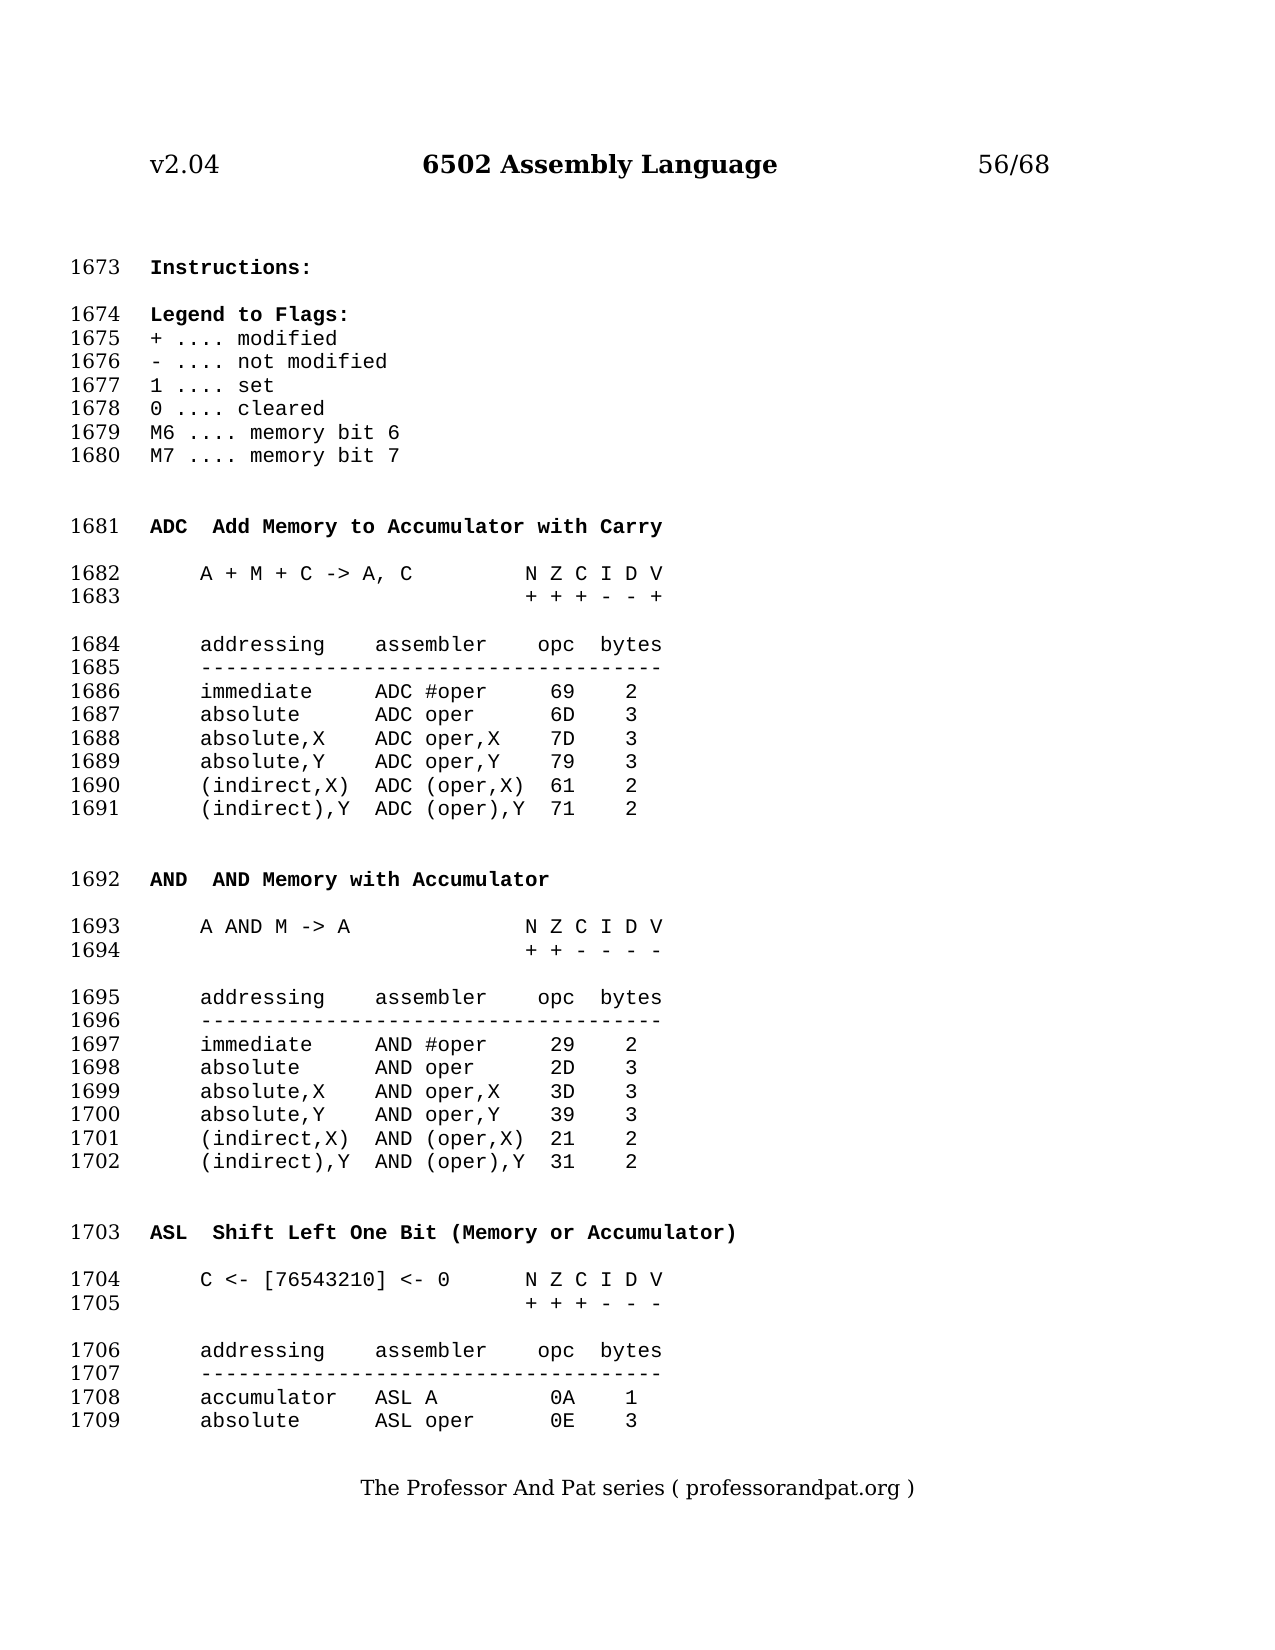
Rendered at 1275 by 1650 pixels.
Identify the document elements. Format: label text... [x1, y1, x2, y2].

text Legend to Flags: [150, 304, 1125, 328]
text addressing assembler opc bytes [150, 634, 1125, 657]
text (indirect),Y ADC (oper),Y 71 2 [150, 798, 1125, 822]
text ------------------------------------- [150, 657, 1125, 681]
text (indirect,X) AND (oper,X) 21 2 [150, 1128, 1125, 1152]
text addressing assembler opc bytes [150, 987, 1125, 1010]
text + + + - - - [150, 1293, 1125, 1316]
text + + + - - + [150, 587, 1125, 610]
text ADC Add Memory to Accumulator with Carry [150, 516, 1125, 539]
text + .... modified [150, 328, 1125, 351]
text absolute,Y ADC oper,Y 79 3 [150, 751, 1125, 775]
text addressing assembler opc bytes [150, 1340, 1125, 1363]
text A + M + C -> A, C N Z C I D V [150, 563, 1125, 587]
text A AND M -> A N Z C I D V [150, 916, 1125, 940]
text ------------------------------------- [150, 1363, 1125, 1387]
text absolute AND oper 2D 3 [150, 1057, 1125, 1081]
text absolute ASL oper 0E 3 [150, 1411, 1125, 1434]
text absolute,X AND oper,X 3D 3 [150, 1081, 1125, 1104]
text AND AND Memory with Accumulator [150, 869, 1125, 893]
text ASL Shift Left One Bit (Memory or Accumulator) [150, 1222, 1125, 1246]
text absolute,X ADC oper,X 7D 3 [150, 728, 1125, 751]
text immediate ADC #oper 69 2 [150, 681, 1125, 704]
text ------------------------------------- [150, 1010, 1125, 1034]
text 1 .... set [150, 375, 1125, 398]
text + + - - - - [150, 940, 1125, 963]
text absolute ADC oper 6D 3 [150, 704, 1125, 728]
text immediate AND #oper 29 2 [150, 1034, 1125, 1057]
text M7 .... memory bit 7 [150, 445, 1125, 469]
text M6 .... memory bit 6 [150, 422, 1125, 445]
text - .... not modified [150, 351, 1125, 375]
text Instructions: [150, 257, 1125, 281]
text C <- [76543210] <- 0 N Z C I D V [150, 1269, 1125, 1293]
text accumulator ASL A 0A 1 [150, 1387, 1125, 1411]
text absolute,Y AND oper,Y 39 3 [150, 1104, 1125, 1128]
text (indirect,X) ADC (oper,X) 61 2 [150, 775, 1125, 798]
text (indirect),Y AND (oper),Y 31 2 [150, 1152, 1125, 1175]
text 0 .... cleared [150, 398, 1125, 422]
